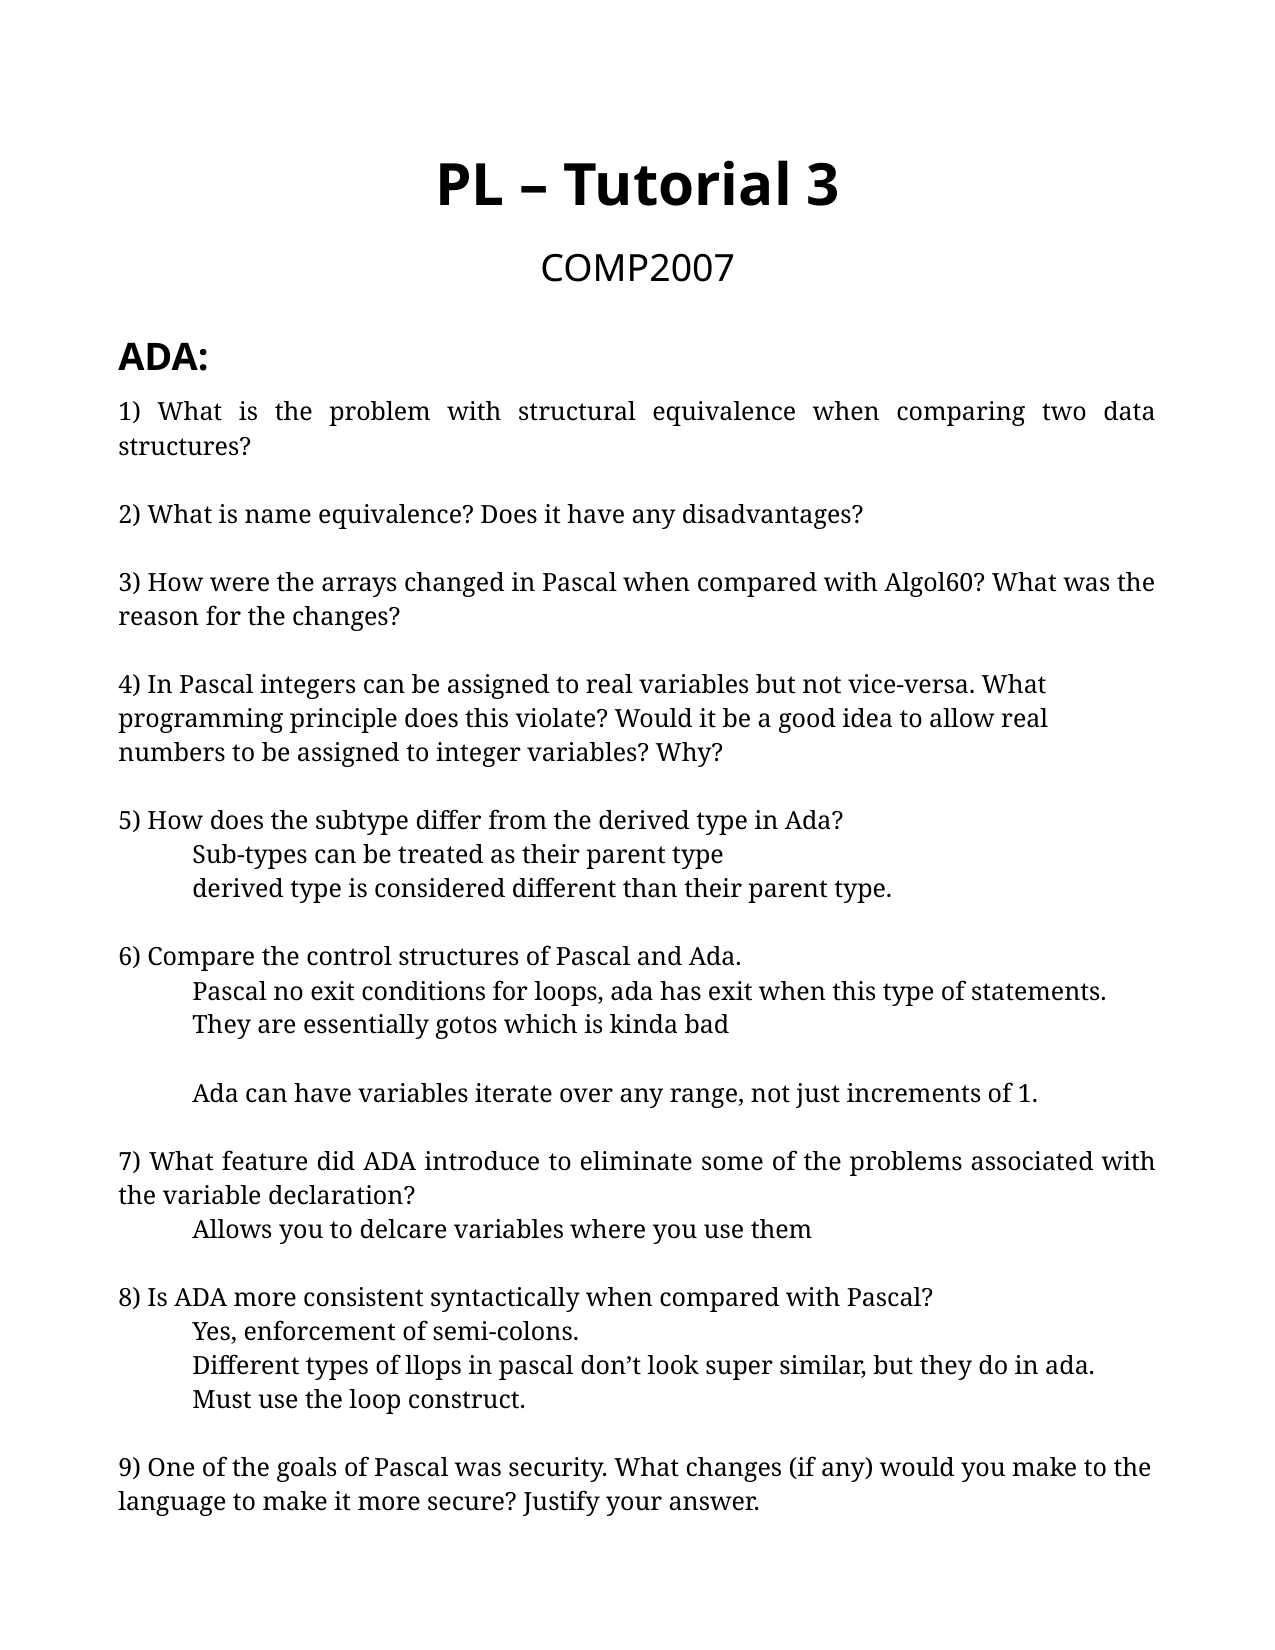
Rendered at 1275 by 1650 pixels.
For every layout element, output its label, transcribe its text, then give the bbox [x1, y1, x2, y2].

text 2) What is name equivalence? Does it have any disadvantages? [118, 496, 1157, 530]
text 1) What is the problem with structural equivalence when comparing two data structures? [118, 394, 1157, 462]
text 5) How does the subtype differ from the derived type in Ada? [118, 803, 1157, 837]
text Allows you to delcare variables where you use them [118, 1212, 1157, 1246]
subtitle COMP2007 [118, 241, 1157, 292]
text Pascal no exit conditions for loops, ada has exit when this type of statements. [118, 973, 1157, 1007]
text Different types of llops in pascal don’t look super similar, but they do in ada. Must use the loop construct. [118, 1348, 1157, 1416]
text 9) One of the goals of Pascal was security. What changes (if any) would you make to the language to make it more secure? Justify your answer. [118, 1450, 1157, 1518]
title PL – Tutorial 3 [118, 143, 1157, 223]
text 4) In Pascal integers can be assigned to real variables but not vice-versa. What programming principle does this violate? Would it be a good idea to allow real numbers to be assigned to integer variables? Why? [118, 667, 1157, 769]
text 6) Compare the control structures of Pascal and Ada. [118, 939, 1157, 973]
text Ada can have variables iterate over any range, not just increments of 1. [118, 1075, 1157, 1109]
text Sub-types can be treated as their parent type [118, 837, 1157, 871]
text They are essentially gotos which is kinda bad [118, 1007, 1157, 1041]
text Yes, enforcement of semi-colons. [118, 1314, 1157, 1348]
subtitle ADA: [118, 330, 1157, 382]
text derived type is considered different than their parent type. [118, 871, 1157, 905]
text 7) What feature did ADA introduce to eliminate some of the problems associated with the variable declaration? [118, 1143, 1157, 1212]
text 3) How were the arrays changed in Pascal when compared with Algol60? What was the reason for the changes? [118, 564, 1157, 632]
text 8) Is ADA more consistent syntactically when compared with Pascal? [118, 1280, 1157, 1314]
